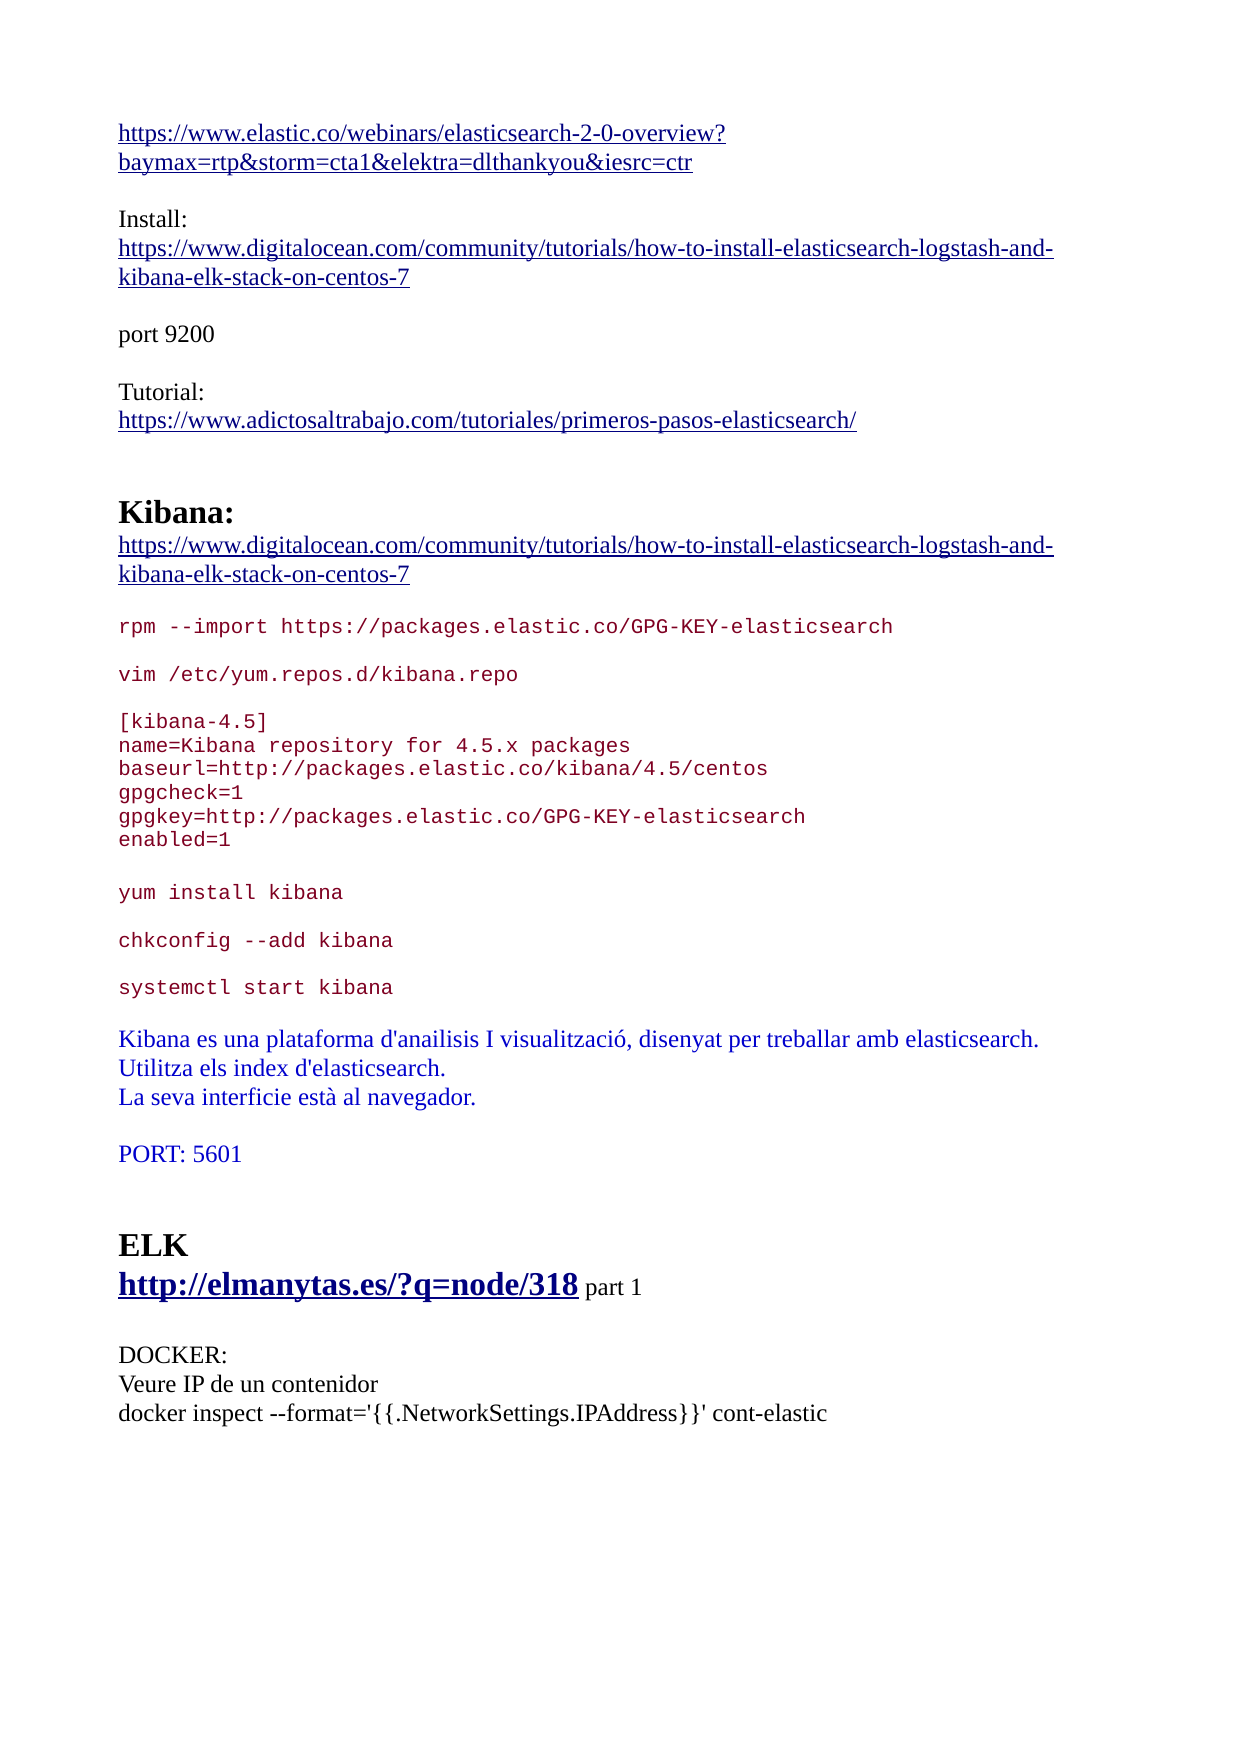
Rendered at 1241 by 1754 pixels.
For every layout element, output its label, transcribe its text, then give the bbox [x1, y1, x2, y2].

text ELK [118, 1226, 1122, 1264]
text rpm --import https://packages.elastic.co/GPG-KEY-elasticsearch [118, 616, 1122, 640]
text Tutorial: [118, 377, 1122, 406]
text name=Kibana repository for 4.5.x packages [118, 735, 1122, 758]
text https://www.digitalocean.com/community/tutorials/how-to-install-elasticsearch-logstash-and-kibana-elk-stack-on-centos-7 [118, 233, 1122, 291]
text Kibana es una plataforma d'anailisis I visualització, disenyat per treballar amb elasticsearch. [118, 1024, 1122, 1053]
text gpgcheck=1 [118, 782, 1122, 806]
text Veure IP de un contenidor [118, 1369, 1122, 1398]
text http://elmanytas.es/?q=node/318 part 1 [118, 1264, 1122, 1302]
text https://www.elastic.co/webinars/elasticsearch-2-0-overview?baymax=rtp&storm=cta1&elektra=dlthankyou&iesrc=ctr [118, 118, 1122, 176]
text yum install kibana [118, 882, 1122, 906]
text chkconfig --add kibana [118, 930, 1122, 953]
text baseurl=http://packages.elastic.co/kibana/4.5/centos [118, 758, 1122, 782]
text La seva interficie està al navegador. [118, 1082, 1122, 1111]
text PORT: 5601 [118, 1139, 1122, 1168]
text Install: [118, 204, 1122, 233]
text [kibana-4.5] [118, 711, 1122, 735]
text enabled=1 [118, 829, 1122, 853]
text vim /etc/yum.repos.d/kibana.repo [118, 664, 1122, 687]
text gpgkey=http://packages.elastic.co/GPG-KEY-elasticsearch [118, 806, 1122, 829]
text Utilitza els index d'elasticsearch. [118, 1053, 1122, 1082]
text https://www.adictosaltrabajo.com/tutoriales/primeros-pasos-elasticsearch/ [118, 406, 1122, 434]
text docker inspect --format='{{.NetworkSettings.IPAddress}}' cont-elastic [118, 1398, 1122, 1427]
text DOCKER: [118, 1341, 1122, 1369]
text port 9200 [118, 319, 1122, 348]
text Kibana: [118, 492, 1122, 530]
text systemctl start kibana [118, 977, 1122, 1001]
text https://www.digitalocean.com/community/tutorials/how-to-install-elasticsearch-logstash-and-kibana-elk-stack-on-centos-7 [118, 530, 1122, 588]
